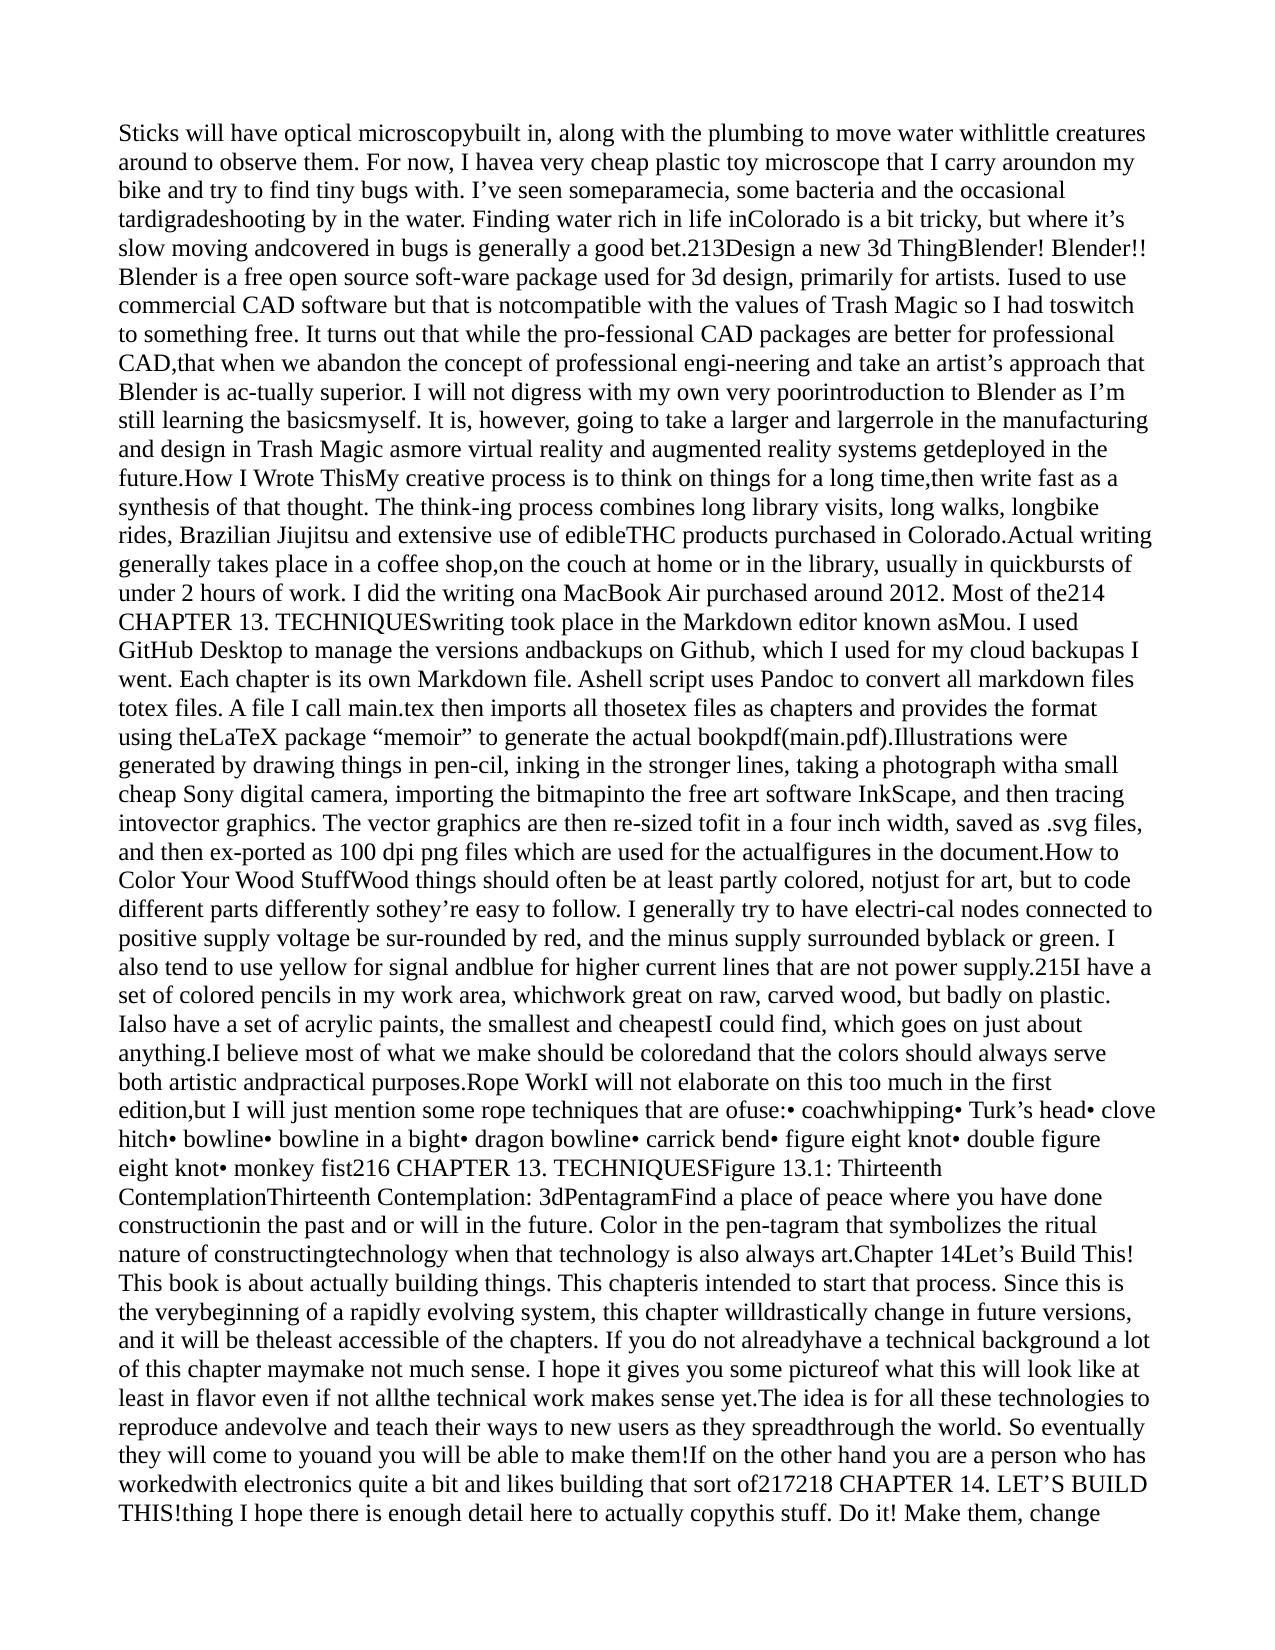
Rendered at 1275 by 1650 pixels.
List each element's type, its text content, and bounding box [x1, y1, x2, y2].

text Sticks will have optical microscopybuilt in, along with the plumbing to move water withlittle creatures around to observe them. For now, I havea very cheap plastic toy microscope that I carry aroundon my bike and try to find tiny bugs with. I’ve seen someparamecia, some bacteria and the occasional tardigradeshooting by in the water. Finding water rich in life inColorado is a bit tricky, but where it’s slow moving andcovered in bugs is generally a good bet.213Design a new 3d ThingBlender! Blender!! Blender is a free open source soft-ware package used for 3d design, primarily for artists. Iused to use commercial CAD software but that is notcompatible with the values of Trash Magic so I had toswitch to something free. It turns out that while the pro-fessional CAD packages are better for professional CAD,that when we abandon the concept of professional engi-neering and take an artist’s approach that Blender is ac-tually superior. I will not digress with my own very poorintroduction to Blender as I’m still learning the basicsmyself. It is, however, going to take a larger and largerrole in the manufacturing and design in Trash Magic asmore virtual reality and augmented reality systems getdeployed in the future.How I Wrote ThisMy creative process is to think on things for a long time,then write fast as a synthesis of that thought. The think-ing process combines long library visits, long walks, longbike rides, Brazilian Jiujitsu and extensive use of edibleTHC products purchased in Colorado.Actual writing generally takes place in a coffee shop,on the couch at home or in the library, usually in quickbursts of under 2 hours of work. I did the writing ona MacBook Air purchased around 2012. Most of the214 CHAPTER 13. TECHNIQUESwriting took place in the Markdown editor known asMou. I used GitHub Desktop to manage the versions andbackups on Github, which I used for my cloud backupas I went. Each chapter is its own Markdown file. Ashell script uses Pandoc to convert all markdown files totex files. A file I call main.tex then imports all thosetex files as chapters and provides the format using theLaTeX package “memoir” to generate the actual bookpdf(main.pdf).Illustrations were generated by drawing things in pen-cil, inking in the stronger lines, taking a photograph witha small cheap Sony digital camera, importing the bitmapinto the free art software InkScape, and then tracing intovector graphics. The vector graphics are then re-sized tofit in a four inch width, saved as .svg files, and then ex-ported as 100 dpi png files which are used for the actualfigures in the document.How to Color Your Wood StuffWood things should often be at least partly colored, notjust for art, but to code different parts differently sothey’re easy to follow. I generally try to have electri-cal nodes connected to positive supply voltage be sur-rounded by red, and the minus supply surrounded byblack or green. I also tend to use yellow for signal andblue for higher current lines that are not power supply.215I have a set of colored pencils in my work area, whichwork great on raw, carved wood, but badly on plastic. Ialso have a set of acrylic paints, the smallest and cheapestI could find, which goes on just about anything.I believe most of what we make should be coloredand that the colors should always serve both artistic andpractical purposes.Rope WorkI will not elaborate on this too much in the first edition,but I will just mention some rope techniques that are ofuse:• coachwhipping• Turk’s head• clove hitch• bowline• bowline in a bight• dragon bowline• carrick bend• figure eight knot• double figure eight knot• monkey fist216 CHAPTER 13. TECHNIQUESFigure 13.1: Thirteenth ContemplationThirteenth Contemplation: 3dPentagramFind a place of peace where you have done constructionin the past and or will in the future. Color in the pen-tagram that symbolizes the ritual nature of constructingtechnology when that technology is also always art.Chapter 14Let’s Build This!This book is about actually building things. This chapteris intended to start that process. Since this is the verybeginning of a rapidly evolving system, this chapter willdrastically change in future versions, and it will be theleast accessible of the chapters. If you do not alreadyhave a technical background a lot of this chapter maymake not much sense. I hope it gives you some pictureof what this will look like at least in flavor even if not allthe technical work makes sense yet.The idea is for all these technologies to reproduce andevolve and teach their ways to new users as they spreadthrough the world. So eventually they will come to youand you will be able to make them!If on the other hand you are a person who has workedwith electronics quite a bit and likes building that sort of217218 CHAPTER 14. LET’S BUILD THIS!thing I hope there is enough detail here to actually copythis stuff. Do it! Make them, change [118, 118, 1157, 1527]
